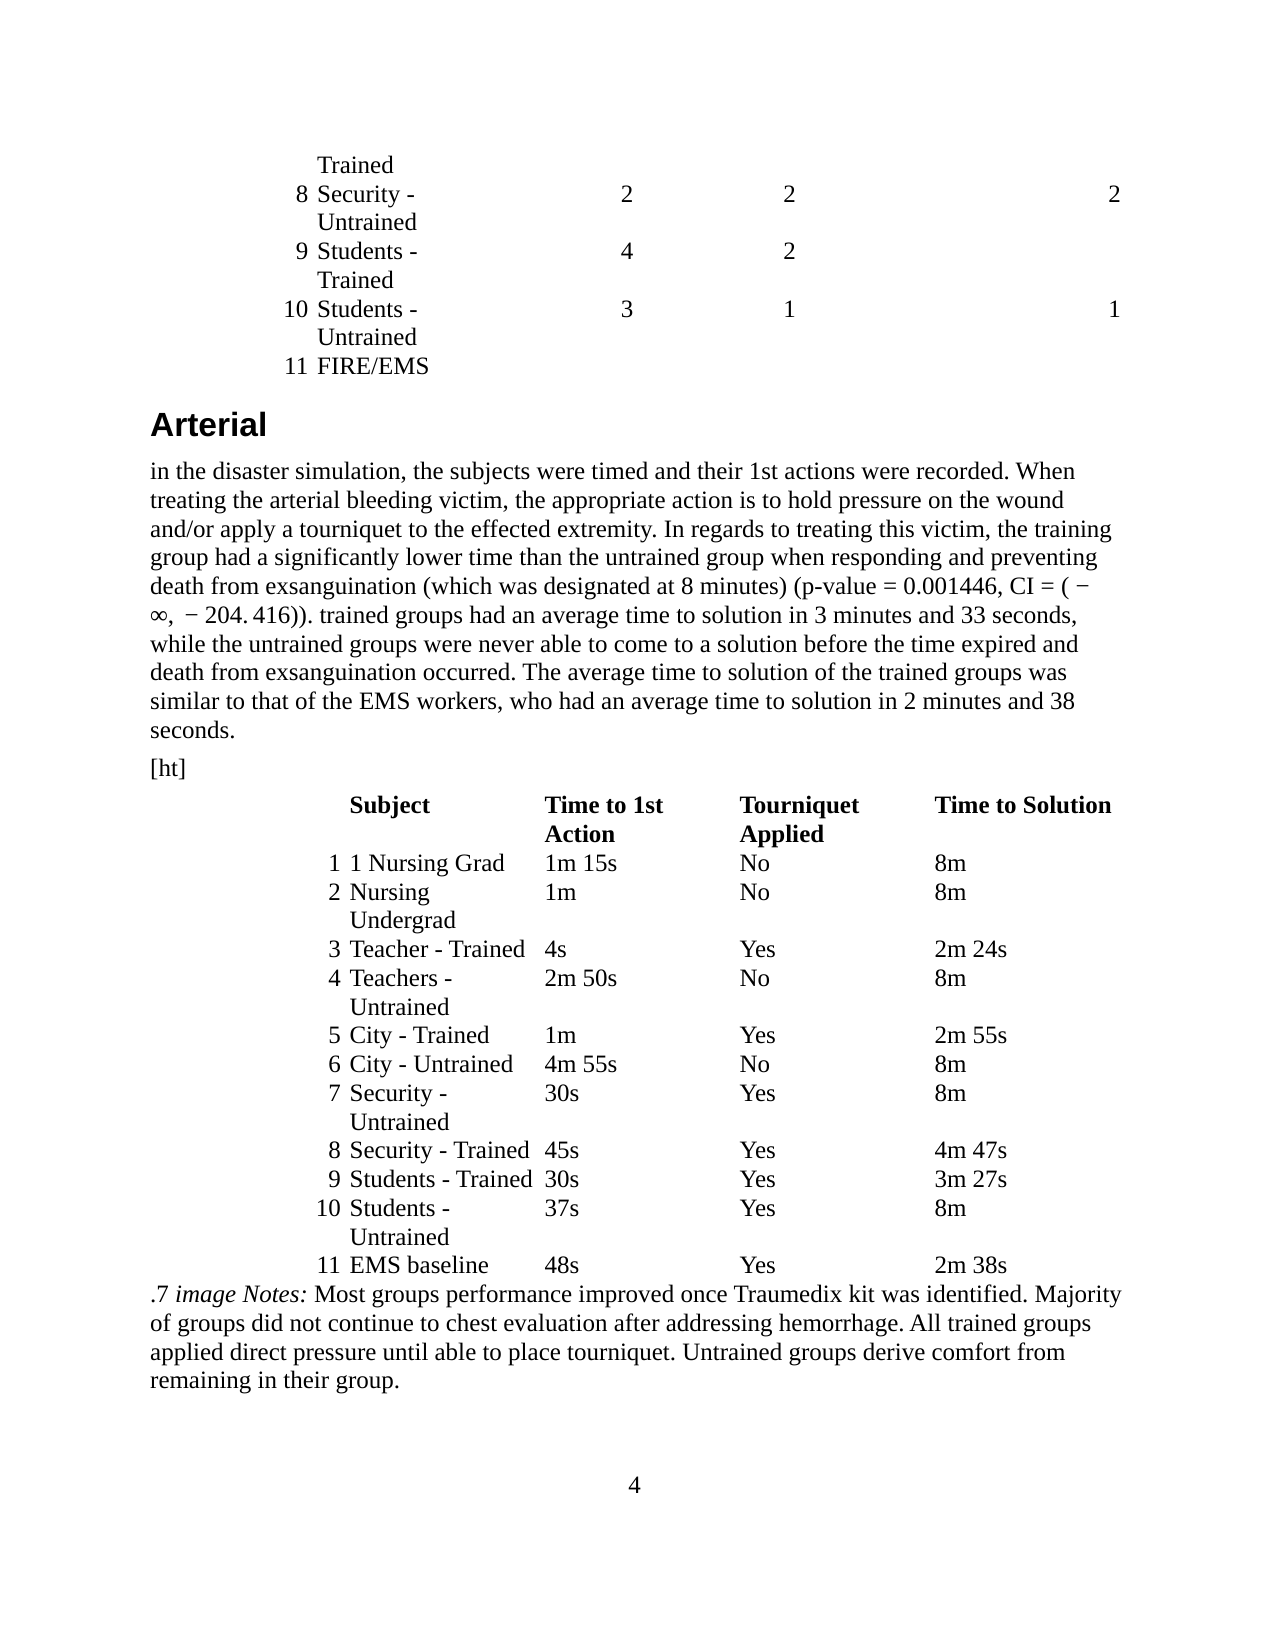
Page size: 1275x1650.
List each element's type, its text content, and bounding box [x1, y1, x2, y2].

table_cell 3m 27s [930, 1164, 1125, 1193]
table_cell EMS baseline [345, 1250, 540, 1279]
table_cell 4 [150, 963, 345, 1020]
table_cell Students - Untrained [345, 1193, 540, 1250]
table_cell - Trained [313, 150, 475, 179]
table_cell 8m [930, 1078, 1125, 1135]
table_cell 10 [150, 1193, 345, 1250]
table_cell 8m [930, 848, 1125, 877]
table_cell Yes [735, 1020, 930, 1049]
table_cell [963, 236, 1125, 294]
table_cell Teacher - Trained [345, 934, 540, 963]
table_cell [963, 351, 1125, 380]
table_cell No [735, 848, 930, 877]
table_cell [800, 150, 962, 179]
table_cell 1 [963, 294, 1125, 351]
table_cell Yes [735, 1078, 930, 1135]
table_cell 2 [475, 179, 637, 236]
table_cell 4m 55s [540, 1049, 735, 1078]
text in the disaster simulation, the subjects were timed and their 1st actions were recorded. When treating the arterial bleeding victim, the appropriate action is to hold pressure on the wound and/or apply a tourniquet to the effected extremity. In regards to treating this victim, the training group had a significantly lower time than the untrained group when responding and preventing death from exsanguination (which was designated at 8 minutes) (p-value = 0.001446, CI = ( − ∞, − 204. 416)). trained groups had an average time to solution in 3 minutes and 33 seconds, while the untrained groups were never able to come to a solution before the time expired and death from exsanguination occurred. The average time to solution of the trained groups was similar to that of the EMS workers, who had an average time to solution in 2 minutes and 38 seconds. [150, 456, 1125, 744]
table_header Time to 1st Action [540, 790, 735, 848]
table_cell 1 Nursing Grad [345, 848, 540, 877]
table_cell 3 [150, 934, 345, 963]
table_cell [150, 150, 312, 179]
table_cell City - Untrained [345, 1049, 540, 1078]
table_cell 1 [638, 294, 800, 351]
table_cell 45s [540, 1135, 735, 1164]
table_cell No [735, 877, 930, 934]
table_cell Students - Trained [313, 236, 475, 294]
table_cell [800, 294, 962, 351]
table_header Time to Solution [930, 790, 1125, 848]
table_cell 2 [638, 179, 800, 236]
table_header [150, 790, 345, 848]
table_cell [800, 236, 962, 294]
table_cell 48s [540, 1250, 735, 1279]
table_cell 8 [150, 179, 312, 236]
table_cell 30s [540, 1164, 735, 1193]
table_cell Yes [735, 1193, 930, 1250]
table_cell 5 [150, 1020, 345, 1049]
table_cell 4m 47s [930, 1135, 1125, 1164]
text .7 image Notes: Most groups performance improved once Traumedix kit was identified. Majority of groups did not continue to chest evaluation after addressing hemorrhage. All trained groups applied direct pressure until able to place tourniquet. Untrained groups derive comfort from remaining in their group. [150, 1279, 1125, 1394]
table_cell FIRE/EMS [313, 351, 475, 380]
table_cell Yes [735, 1164, 930, 1193]
table_cell 4s [540, 934, 735, 963]
table_cell Yes [735, 934, 930, 963]
table_cell 11 [150, 1250, 345, 1279]
table_cell 9 [150, 236, 312, 294]
table_cell 8m [930, 1193, 1125, 1250]
table_cell 2m 50s [540, 963, 735, 1020]
table_cell [638, 150, 800, 179]
table_cell 8m [930, 1049, 1125, 1078]
table_cell 37s [540, 1193, 735, 1250]
table_header Tourniquet Applied [735, 790, 930, 848]
table_cell Nursing Undergrad [345, 877, 540, 934]
table_cell 1m [540, 1020, 735, 1049]
table_cell No [735, 963, 930, 1020]
table_cell 2 [150, 877, 345, 934]
table_header Subject [345, 790, 540, 848]
table_cell Security - Untrained [345, 1078, 540, 1135]
table_cell City - Trained [345, 1020, 540, 1049]
table_cell Students - Untrained [313, 294, 475, 351]
table_cell No [735, 1049, 930, 1078]
table_cell 8m [930, 877, 1125, 934]
table_cell 3 [475, 294, 637, 351]
table_cell 4 [475, 236, 637, 294]
table_cell 6 [150, 1049, 345, 1078]
table_cell 9 [150, 1164, 345, 1193]
table_cell [800, 179, 962, 236]
table_cell 30s [540, 1078, 735, 1135]
table_cell 1m [540, 877, 735, 934]
table_cell 2m 24s [930, 934, 1125, 963]
table_cell 11 [150, 351, 312, 380]
table_cell [638, 351, 800, 380]
table_cell [963, 150, 1125, 179]
subtitle Arterial [150, 405, 1125, 444]
table_cell Teachers - Untrained [345, 963, 540, 1020]
text [ht] [150, 753, 1125, 781]
table_cell [475, 351, 637, 380]
table_cell Yes [735, 1250, 930, 1279]
table_cell 2 [963, 179, 1125, 236]
table_cell [475, 150, 637, 179]
table_cell Students - Trained [345, 1164, 540, 1193]
table_cell 2m 38s [930, 1250, 1125, 1279]
table_cell 8m [930, 963, 1125, 1020]
table_cell 2 [638, 236, 800, 294]
table_cell 1m 15s [540, 848, 735, 877]
table_cell [800, 351, 962, 380]
table_cell 7 [150, 1078, 345, 1135]
table_cell Security - Untrained [313, 179, 475, 236]
table_cell 8 [150, 1135, 345, 1164]
table_cell Yes [735, 1135, 930, 1164]
table_cell Security - Trained [345, 1135, 540, 1164]
table_cell 2m 55s [930, 1020, 1125, 1049]
table_cell 1 [150, 848, 345, 877]
table_cell 10 [150, 294, 312, 351]
